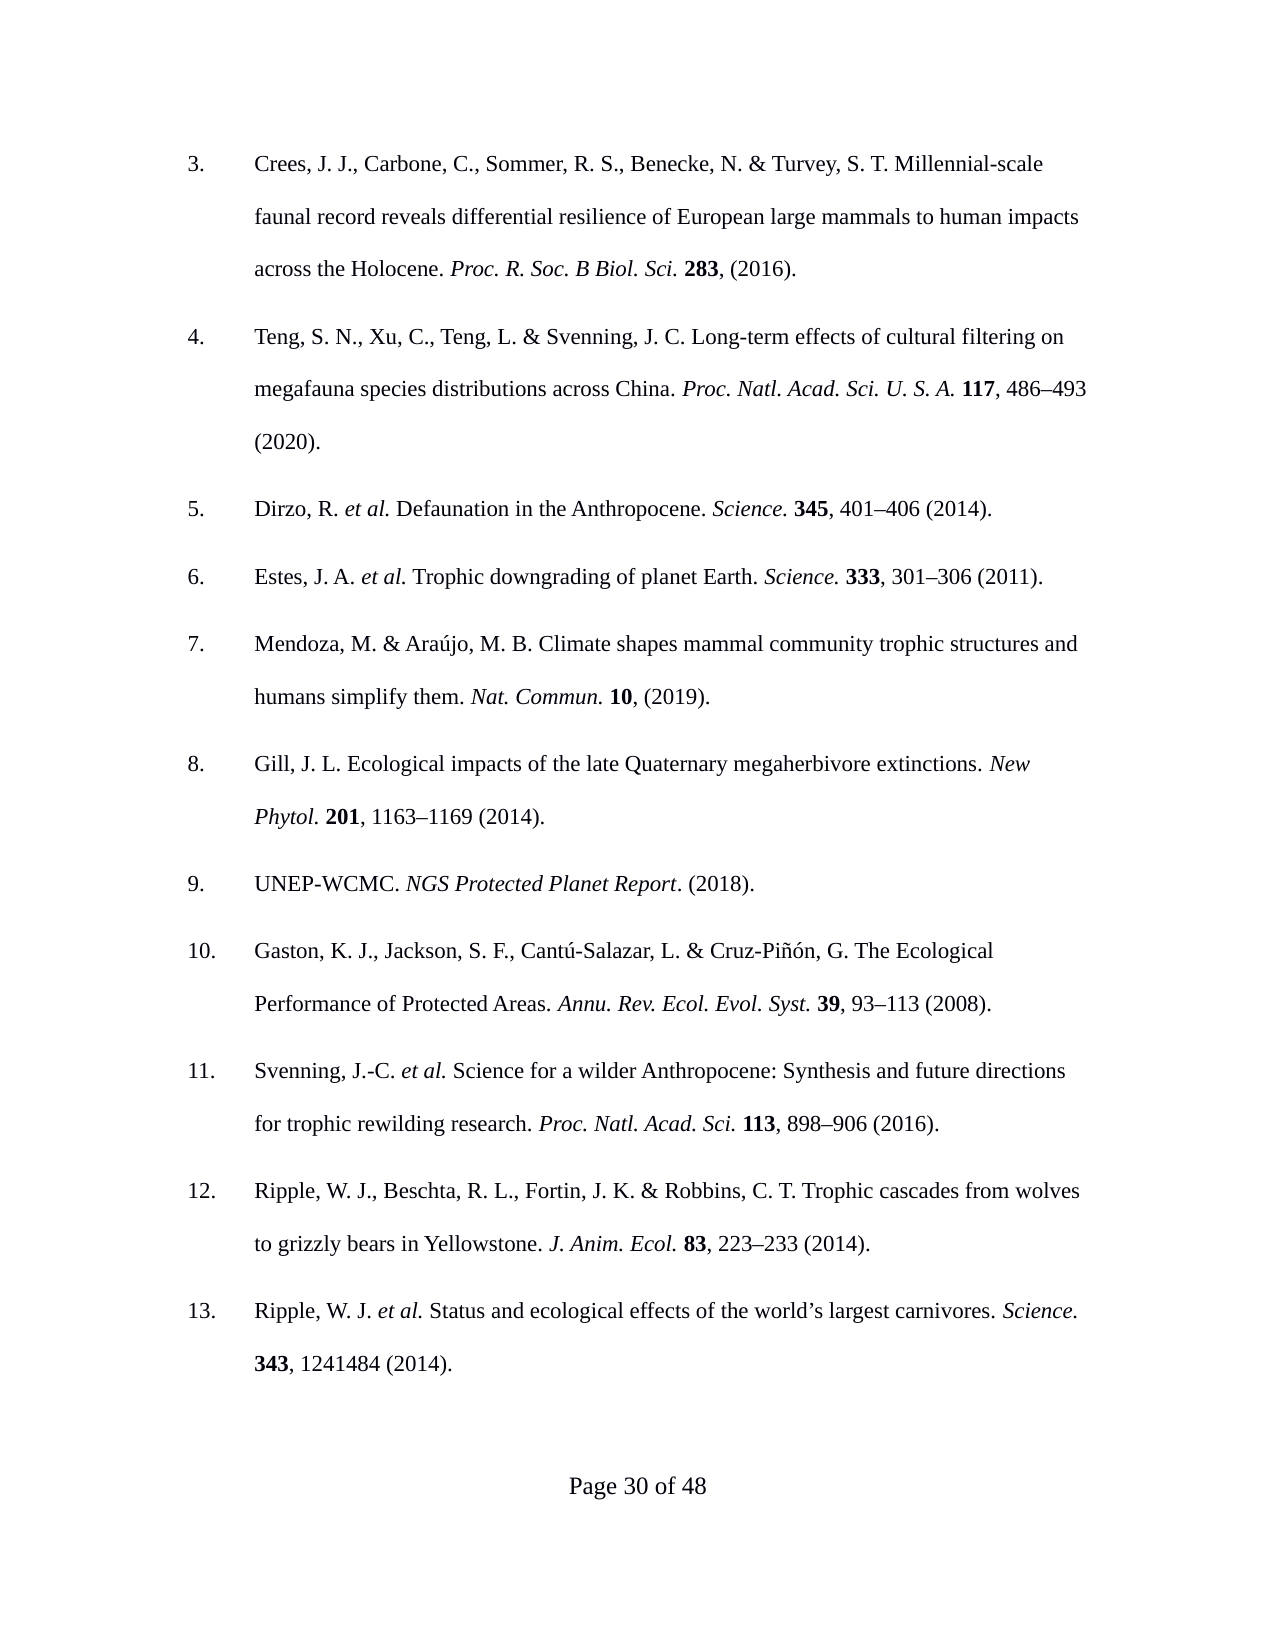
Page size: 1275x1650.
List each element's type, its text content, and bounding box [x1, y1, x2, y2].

text 5. Dirzo, R. et al. Defaunation in the Anthropocene. Science. 345, 401–406 (2014). [187, 495, 1087, 522]
text 11. Svenning, J.-C. et al. Science for a wilder Anthropocene: Synthesis and future directions for trophic rewilding research. Proc. Natl. Acad. Sci. 113, 898–906 (2016). [187, 1057, 1087, 1136]
text 9. UNEP-WCMC. NGS Protected Planet Report. (2018). [187, 870, 1087, 896]
text 10. Gaston, K. J., Jackson, S. F., Cantú-Salazar, L. & Cruz-Piñón, G. The Ecological Performance of Protected Areas. Annu. Rev. Ecol. Evol. Syst. 39, 93–113 (2008). [187, 937, 1087, 1016]
text 4. Teng, S. N., Xu, C., Teng, L. & Svenning, J. C. Long-term effects of cultural filtering on megafauna species distributions across China. Proc. Natl. Acad. Sci. U. S. A. 117, 486–493 (2020). [187, 323, 1087, 454]
text 7. Mendoza, M. & Araújo, M. B. Climate shapes mammal community trophic structures and humans simplify them. Nat. Commun. 10, (2019). [187, 630, 1087, 709]
text 3. Crees, J. J., Carbone, C., Sommer, R. S., Benecke, N. & Turvey, S. T. Millennial-scale faunal record reveals differential resilience of European large mammals to human impacts across the Holocene. Proc. R. Soc. B Biol. Sci. 283, (2016). [187, 150, 1087, 282]
text 12. Ripple, W. J., Beschta, R. L., Fortin, J. K. & Robbins, C. T. Trophic cascades from wolves to grizzly bears in Yellowstone. J. Anim. Ecol. 83, 223–233 (2014). [187, 1177, 1087, 1256]
text 6. Estes, J. A. et al. Trophic downgrading of planet Earth. Science. 333, 301–306 (2011). [187, 563, 1087, 589]
text 8. Gill, J. L. Ecological impacts of the late Quaternary megaherbivore extinctions. New Phytol. 201, 1163–1169 (2014). [187, 750, 1087, 829]
text 13. Ripple, W. J. et al. Status and ecological effects of the world’s largest carnivores. Science. 343, 1241484 (2014). [187, 1297, 1087, 1376]
